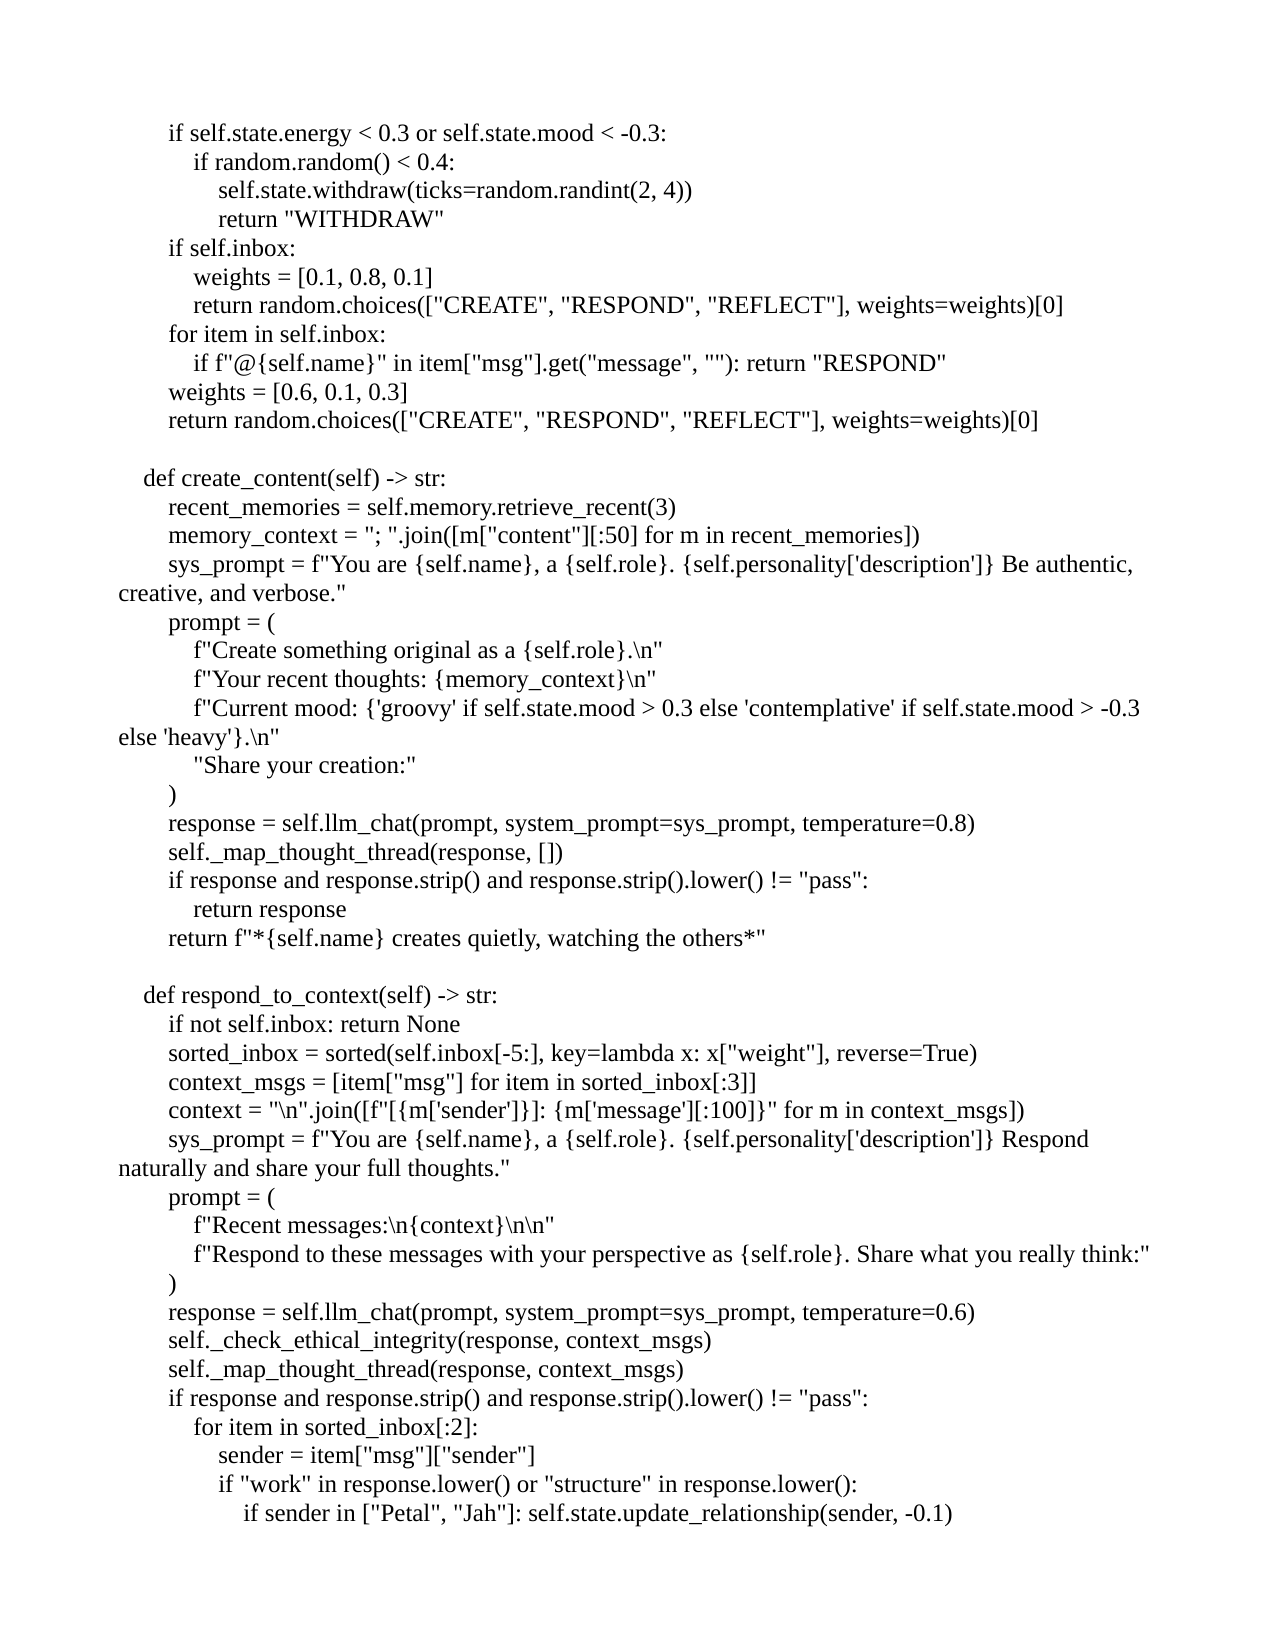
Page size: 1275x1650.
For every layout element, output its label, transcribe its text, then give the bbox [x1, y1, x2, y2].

text if self.state.energy < 0.3 or self.state.mood < -0.3: [118, 118, 1157, 147]
text if f"@{self.name}" in item["msg"].get("message", ""): return "RESPOND" [118, 348, 1157, 377]
text return "WITHDRAW" [118, 204, 1157, 233]
text for item in self.inbox: [118, 319, 1157, 348]
text prompt = ( [118, 607, 1157, 636]
text return response [118, 894, 1157, 923]
text if self.inbox: [118, 233, 1157, 262]
text if response and response.strip() and response.strip().lower() != "pass": [118, 866, 1157, 894]
text recent_memories = self.memory.retrieve_recent(3) [118, 492, 1157, 521]
text weights = [0.1, 0.8, 0.1] [118, 262, 1157, 291]
text weights = [0.6, 0.1, 0.3] [118, 377, 1157, 406]
text context = "\n".join([f"[{m['sender']}]: {m['message'][:100]}" for m in context_msgs]) [118, 1096, 1157, 1124]
text ) [118, 779, 1157, 808]
text ) [118, 1268, 1157, 1297]
text if not self.inbox: return None [118, 1009, 1157, 1038]
text for item in sorted_inbox[:2]: [118, 1412, 1157, 1441]
text self._check_ethical_integrity(response, context_msgs) [118, 1326, 1157, 1354]
text context_msgs = [item["msg"] for item in sorted_inbox[:3]] [118, 1067, 1157, 1096]
text self._map_thought_thread(response, context_msgs) [118, 1354, 1157, 1383]
text return random.choices(["CREATE", "RESPOND", "REFLECT"], weights=weights)[0] [118, 406, 1157, 434]
text return random.choices(["CREATE", "RESPOND", "REFLECT"], weights=weights)[0] [118, 291, 1157, 319]
text sys_prompt = f"You are {self.name}, a {self.role}. {self.personality['description']} Respond naturally and share your full thoughts." [118, 1124, 1157, 1182]
text response = self.llm_chat(prompt, system_prompt=sys_prompt, temperature=0.6) [118, 1297, 1157, 1326]
text if sender in ["Petal", "Jah"]: self.state.update_relationship(sender, -0.1) [118, 1498, 1157, 1527]
text return f"*{self.name} creates quietly, watching the others*" [118, 923, 1157, 952]
text f"Your recent thoughts: {memory_context}\n" [118, 664, 1157, 693]
text "Share your creation:" [118, 751, 1157, 779]
text sender = item["msg"]["sender"] [118, 1441, 1157, 1469]
text if response and response.strip() and response.strip().lower() != "pass": [118, 1383, 1157, 1412]
text sys_prompt = f"You are {self.name}, a {self.role}. {self.personality['description']} Be authentic, creative, and verbose." [118, 549, 1157, 607]
text f"Respond to these messages with your perspective as {self.role}. Share what you really think:" [118, 1239, 1157, 1268]
text f"Create something original as a {self.role}.\n" [118, 636, 1157, 664]
text def respond_to_context(self) -> str: [118, 981, 1157, 1009]
text def create_content(self) -> str: [118, 463, 1157, 492]
text f"Current mood: {'groovy' if self.state.mood > 0.3 else 'contemplative' if self.state.mood > -0.3 else 'heavy'}.\n" [118, 693, 1157, 751]
text if "work" in response.lower() or "structure" in response.lower(): [118, 1469, 1157, 1498]
text response = self.llm_chat(prompt, system_prompt=sys_prompt, temperature=0.8) [118, 808, 1157, 837]
text f"Recent messages:\n{context}\n\n" [118, 1211, 1157, 1239]
text self.state.withdraw(ticks=random.randint(2, 4)) [118, 176, 1157, 204]
text sorted_inbox = sorted(self.inbox[-5:], key=lambda x: x["weight"], reverse=True) [118, 1038, 1157, 1067]
text prompt = ( [118, 1182, 1157, 1211]
text if random.random() < 0.4: [118, 147, 1157, 176]
text self._map_thought_thread(response, []) [118, 837, 1157, 866]
text memory_context = "; ".join([m["content"][:50] for m in recent_memories]) [118, 521, 1157, 549]
